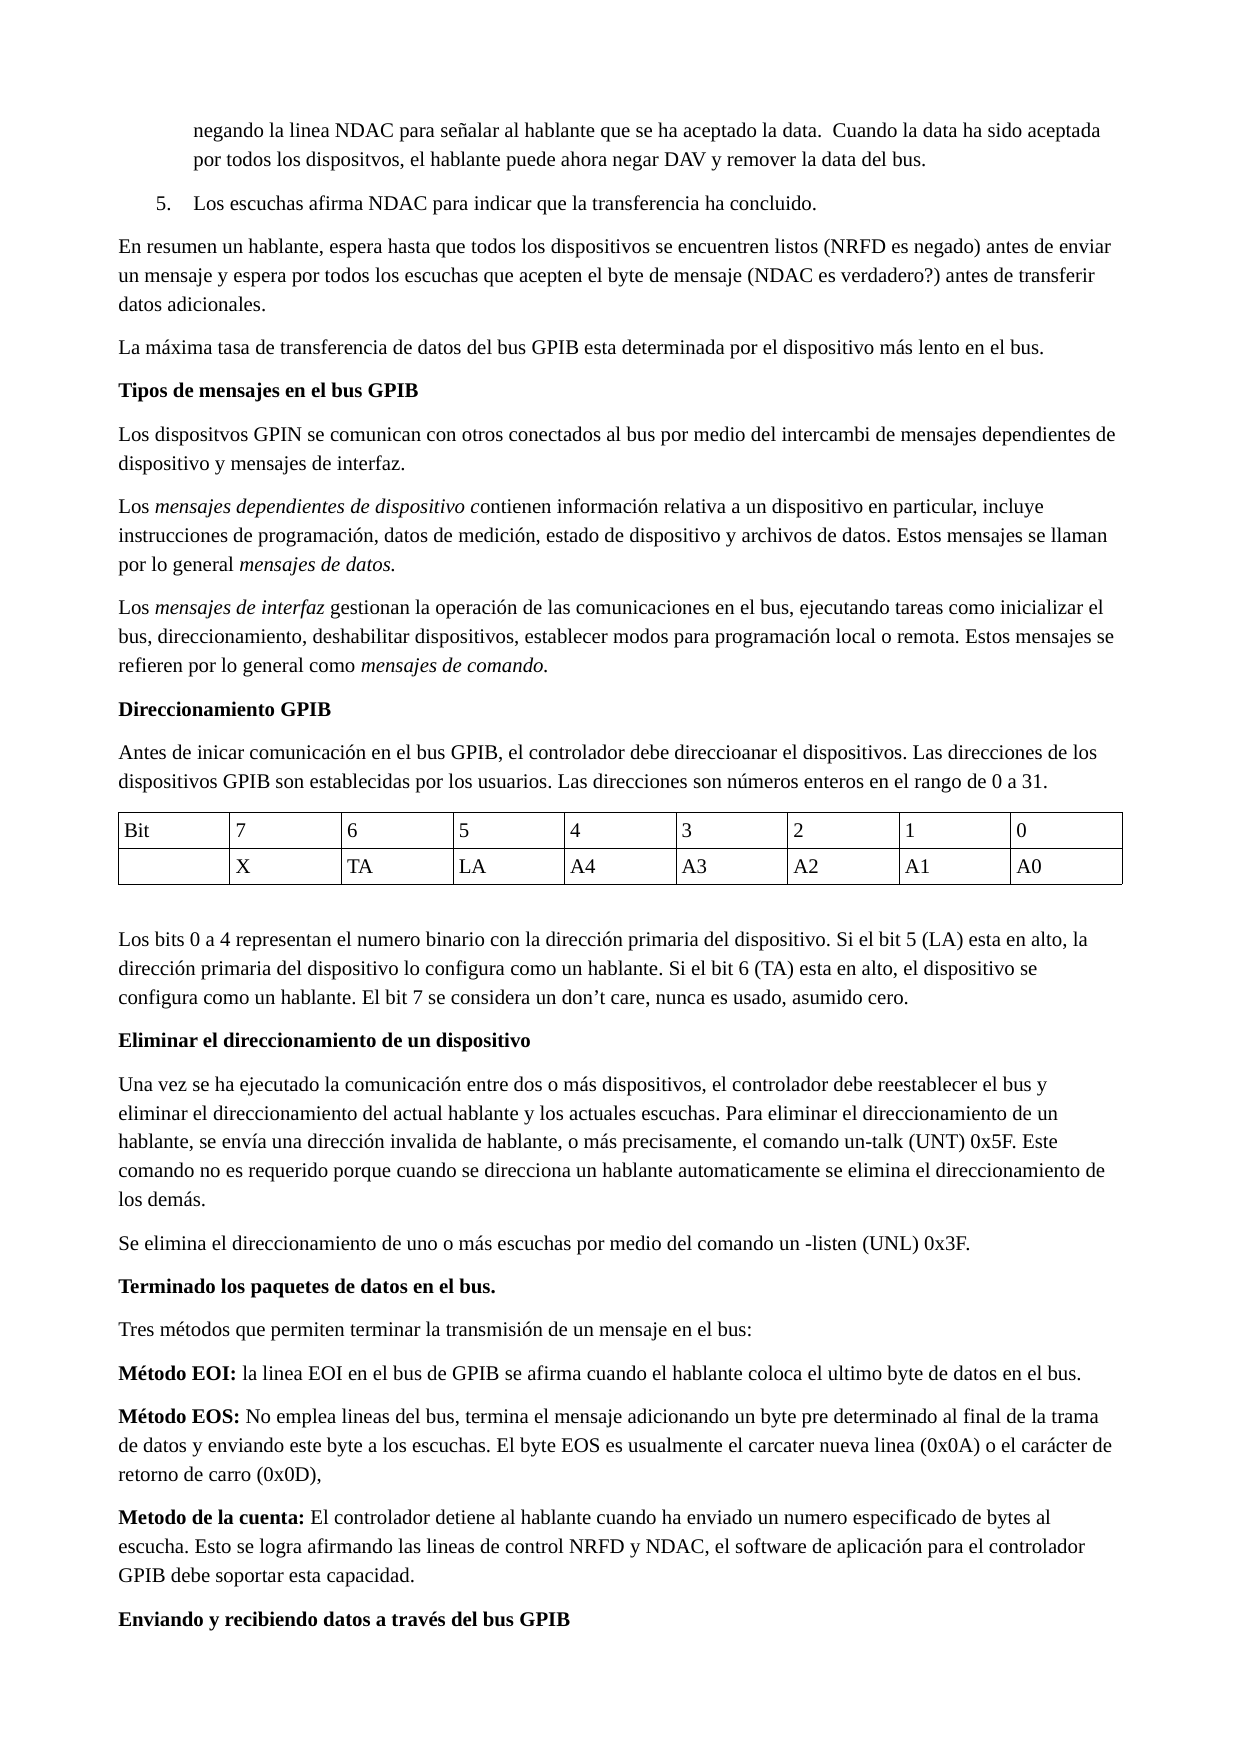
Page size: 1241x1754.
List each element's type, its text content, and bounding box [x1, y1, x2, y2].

text Terminado los paquetes de datos en el bus. [118, 1274, 1122, 1298]
text Los bits 0 a 4 representan el numero binario con la dirección primaria del dispositivo. Si el bit 5 (LA) esta en alto, la dirección primaria del dispositivo lo configura como un hablante. Si el bit 6 (TA) esta en alto, el dispositivo se configura como un hablante. El bit 7 se considera un don’t care, nunca es usado, asumido cero. [118, 927, 1122, 1009]
text Se elimina el direccionamiento de uno o más escuchas por medio del comando un -listen (UNL) 0x3F. [118, 1230, 1122, 1254]
text Eliminar el direccionamiento de un dispositivo [118, 1028, 1122, 1052]
text Metodo de la cuenta: El controlador detiene al hablante cuando ha enviado un numero especificado de bytes al escucha. Esto se logra afirmando las lineas de control NRFD y NDAC, el software de aplicación para el controlador GPIB debe soportar esta capacidad. [118, 1505, 1122, 1587]
text Una vez se ha ejecutado la comunicación entre dos o más dispositivos, el controlador debe reestablecer el bus y eliminar el direccionamiento del actual hablante y los actuales escuchas. Para eliminar el direccionamiento de un hablante, se envía una dirección invalida de hablante, o más precisamente, el comando un-talk (UNT) 0x5F. Este comando no es requerido porque cuando se direcciona un hablante automaticamente se elimina el direccionamiento de los demás. [118, 1072, 1122, 1211]
table_cell A2 [788, 849, 899, 883]
table_cell LA [454, 849, 564, 883]
table_cell A0 [1011, 849, 1122, 883]
text Los mensajes dependientes de dispositivo contienen información relativa a un dispositivo en particular, incluye instrucciones de programación, datos de medición, estado de dispositivo y archivos de datos. Estos mensajes se llaman por lo general mensajes de datos. [118, 494, 1122, 576]
text Tres métodos que permiten terminar la transmisión de un mensaje en el bus: [118, 1317, 1122, 1341]
table_header 2 [788, 813, 899, 848]
table_header 1 [900, 813, 1010, 848]
text Tipos de mensajes en el bus GPIB [118, 378, 1122, 402]
text Antes de inicar comunicación en el bus GPIB, el controlador debe direccioanar el dispositivos. Las direcciones de los dispositivos GPIB son establecidas por los usuarios. Las direcciones son números enteros en el rango de 0 a 31. [118, 740, 1122, 793]
table_header 7 [230, 813, 341, 848]
list negando la linea NDAC para señalar al hablante que se ha aceptado la data. Cuando la data ha sido aceptada por todos los dispositvos, el hablante puede ahora negar DAV y remover la data del bus. [156, 118, 1122, 171]
table_header 3 [677, 813, 787, 848]
text Enviando y recibiendo datos a través del bus GPIB [118, 1606, 1122, 1631]
text Los mensajes de interfaz gestionan la operación de las comunicaciones en el bus, ejecutando tareas como inicializar el bus, direccionamiento, deshabilitar dispositivos, establecer modos para programación local o remota. Estos mensajes se refieren por lo general como mensajes de comando. [118, 595, 1122, 677]
table_header 4 [565, 813, 676, 848]
table_header 5 [454, 813, 564, 848]
text Direccionamiento GPIB [118, 696, 1122, 721]
table_header 6 [342, 813, 453, 848]
table_cell [119, 849, 229, 883]
table_cell X [230, 849, 341, 883]
table_header Bit [119, 813, 229, 848]
text Método EOS: No emplea lineas del bus, termina el mensaje adicionando un byte pre determinado al final de la trama de datos y enviando este byte a los escuchas. El byte EOS es usualmente el carcater nueva linea (0x0A) o el carácter de retorno de carro (0x0D), [118, 1404, 1122, 1486]
table_header 0 [1011, 813, 1122, 848]
text En resumen un hablante, espera hasta que todos los dispositivos se encuentren listos (NRFD es negado) antes de enviar un mensaje y espera por todos los escuchas que acepten el byte de mensaje (NDAC es verdadero?) antes de transferir datos adicionales. [118, 234, 1122, 316]
text Método EOI: la linea EOI en el bus de GPIB se afirma cuando el hablante coloca el ultimo byte de datos en el bus. [118, 1361, 1122, 1385]
table_cell A1 [900, 849, 1010, 883]
table_cell A3 [677, 849, 787, 883]
text La máxima tasa de transferencia de datos del bus GPIB esta determinada por el dispositivo más lento en el bus. [118, 335, 1122, 359]
text Los dispositvos GPIN se comunican con otros conectados al bus por medio del intercambi de mensajes dependientes de dispositivo y mensajes de interfaz. [118, 422, 1122, 475]
table_cell TA [342, 849, 453, 883]
list Los escuchas afirma NDAC para indicar que la transferencia ha concluido. [156, 190, 1122, 214]
table_cell A4 [565, 849, 676, 883]
